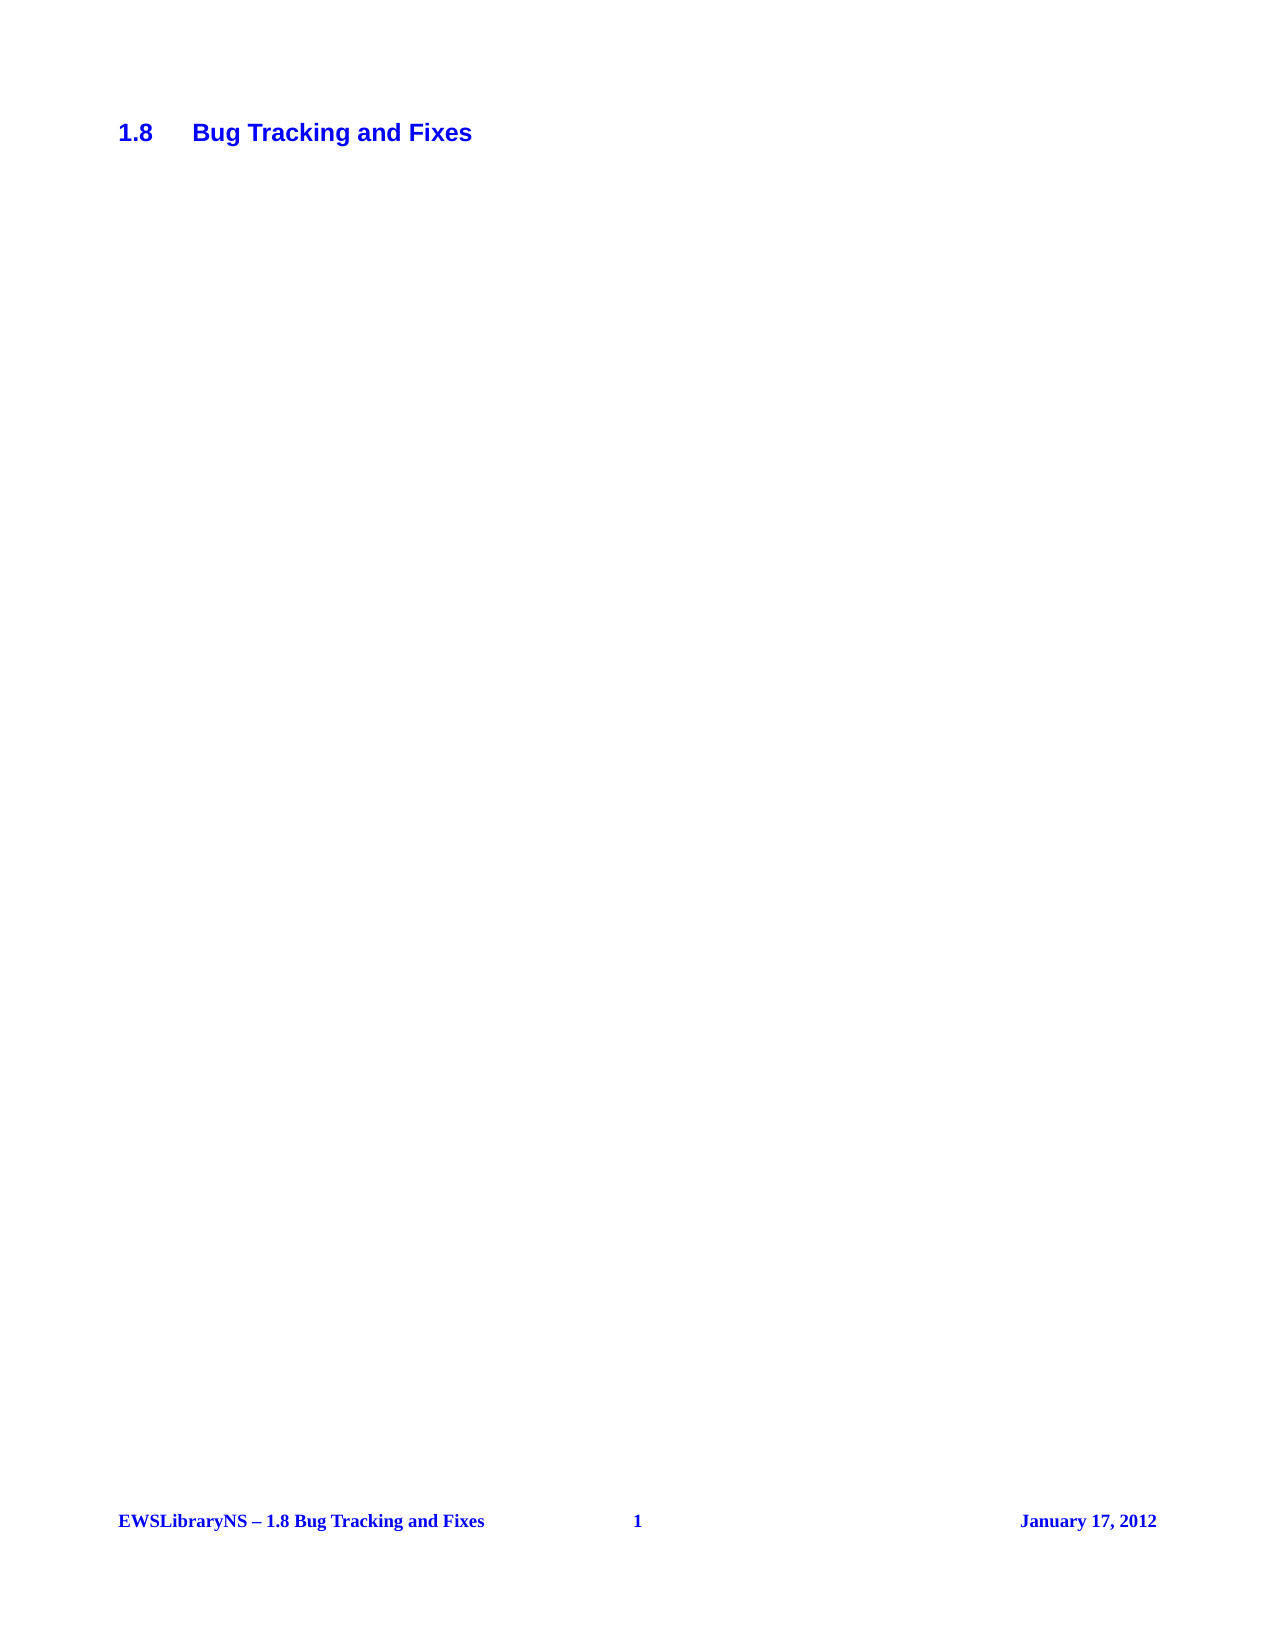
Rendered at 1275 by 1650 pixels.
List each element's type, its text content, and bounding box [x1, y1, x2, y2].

text 1.8 Bug Tracking and Fixes [118, 118, 1157, 147]
